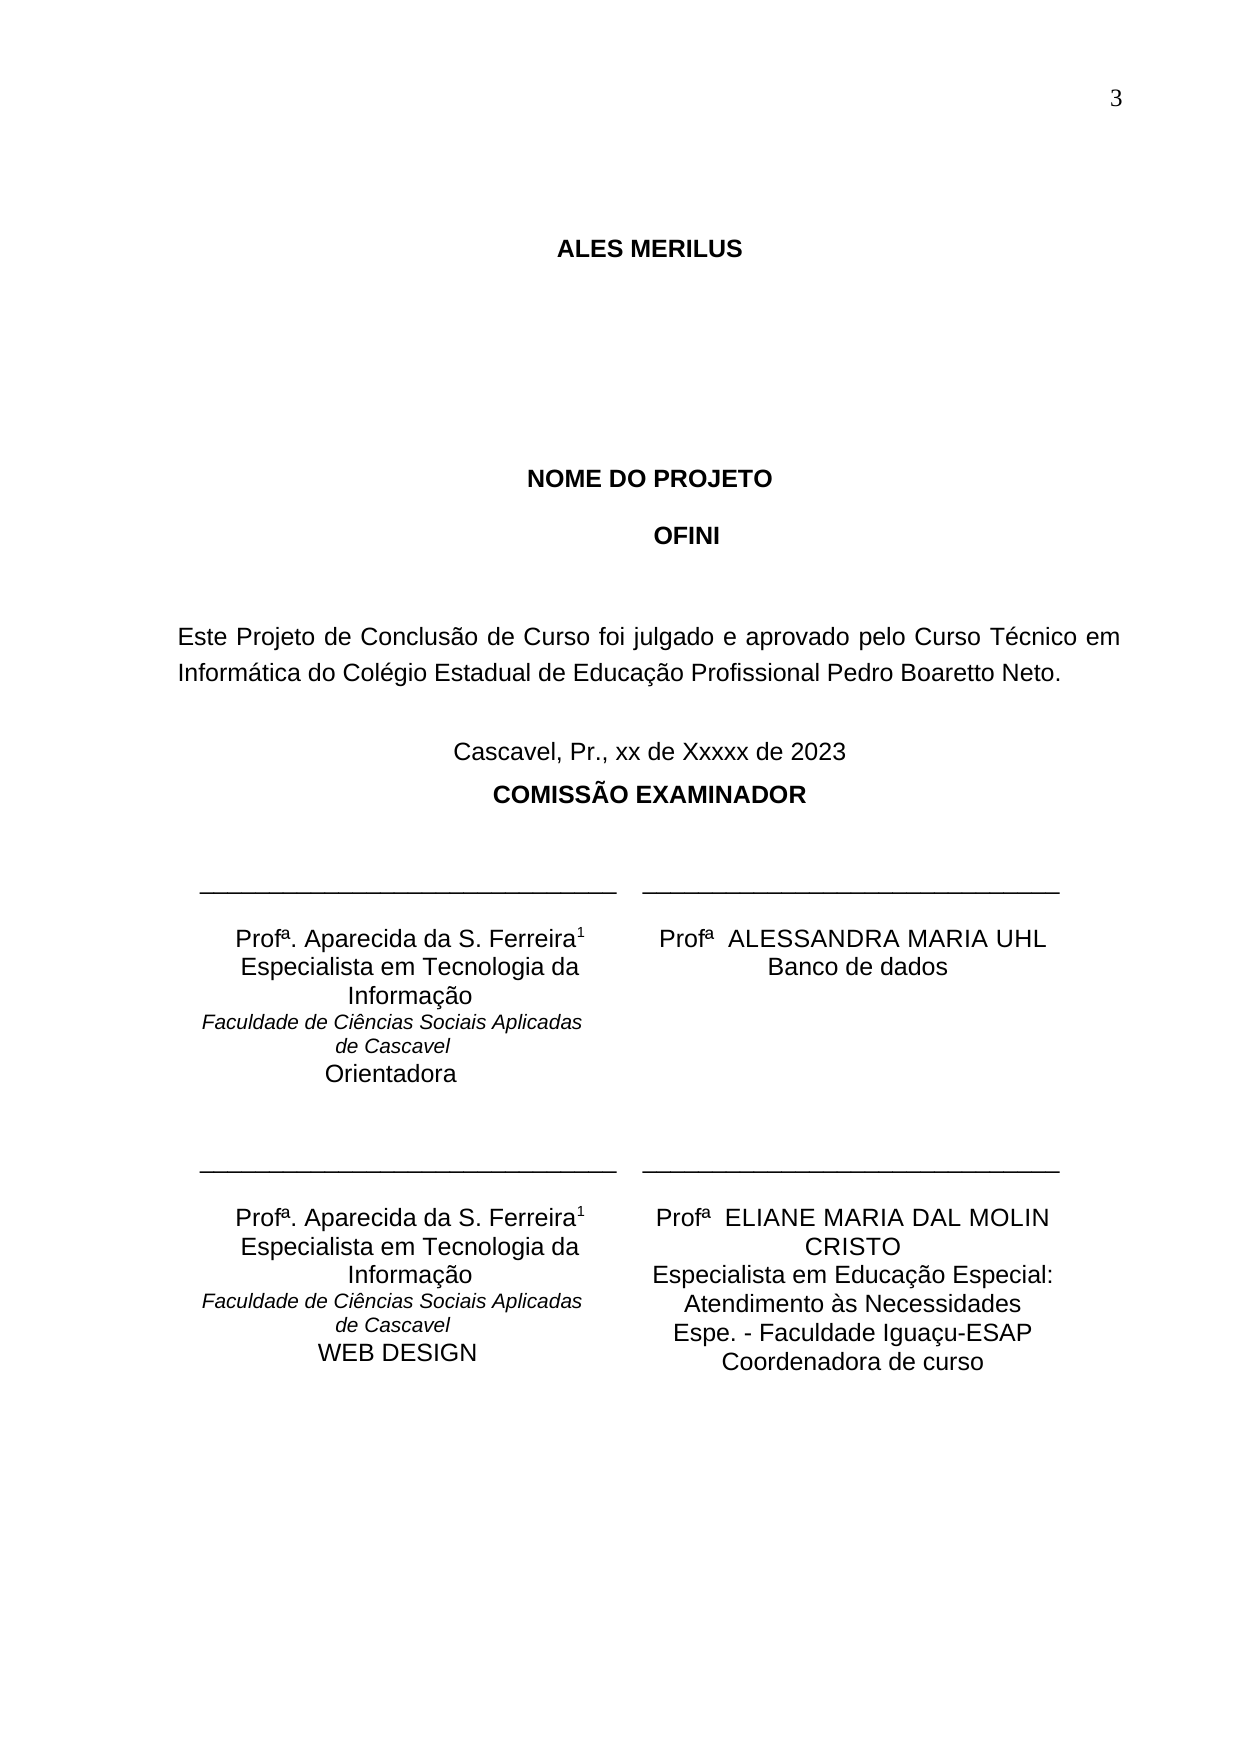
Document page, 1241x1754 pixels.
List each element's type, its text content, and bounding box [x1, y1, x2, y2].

text OFINI [177, 521, 1122, 550]
table_cell [189, 1404, 631, 1433]
table_cell ______________________________ Profª. Aparecida da S. Ferreira1 Especialista em Tecnologia da Informação Faculdade de Ciências Sociais Aplicadas de Cascavel WEB DESIGN [189, 1145, 631, 1404]
text COMISSÃO EXAMINADOR [177, 780, 1122, 808]
text ALES MERILUS [177, 233, 1122, 262]
table_header ______________________________ Profª. Aparecida da S. Ferreira1 Especialista em Tecnologia da Informação Faculdade de Ciências Sociais Aplicadas de Cascavel Orientadora [189, 866, 631, 1145]
text Este Projeto de Conclusão de Curso foi julgado e aprovado pelo Curso Técnico em Informática do Colégio Estadual de Educação Profissional Pedro Boaretto Neto. [177, 622, 1122, 686]
table_cell ______________________________ Profª ELIANE MARIA DAL MOLIN CRISTO Especialista em Educação Especial: Atendimento às Necessidades Espe. - Faculdade Iguaçu-ESAP Coordenadora de curso [631, 1145, 1074, 1404]
table_cell [631, 1404, 1074, 1433]
table_header ______________________________ Profª ALESSANDRA MARIA UHL Banco de dados [631, 866, 1074, 1145]
text NOME DO PROJETO [177, 463, 1122, 492]
text Cascavel, Pr., xx de Xxxxx de 2023 [177, 737, 1122, 765]
